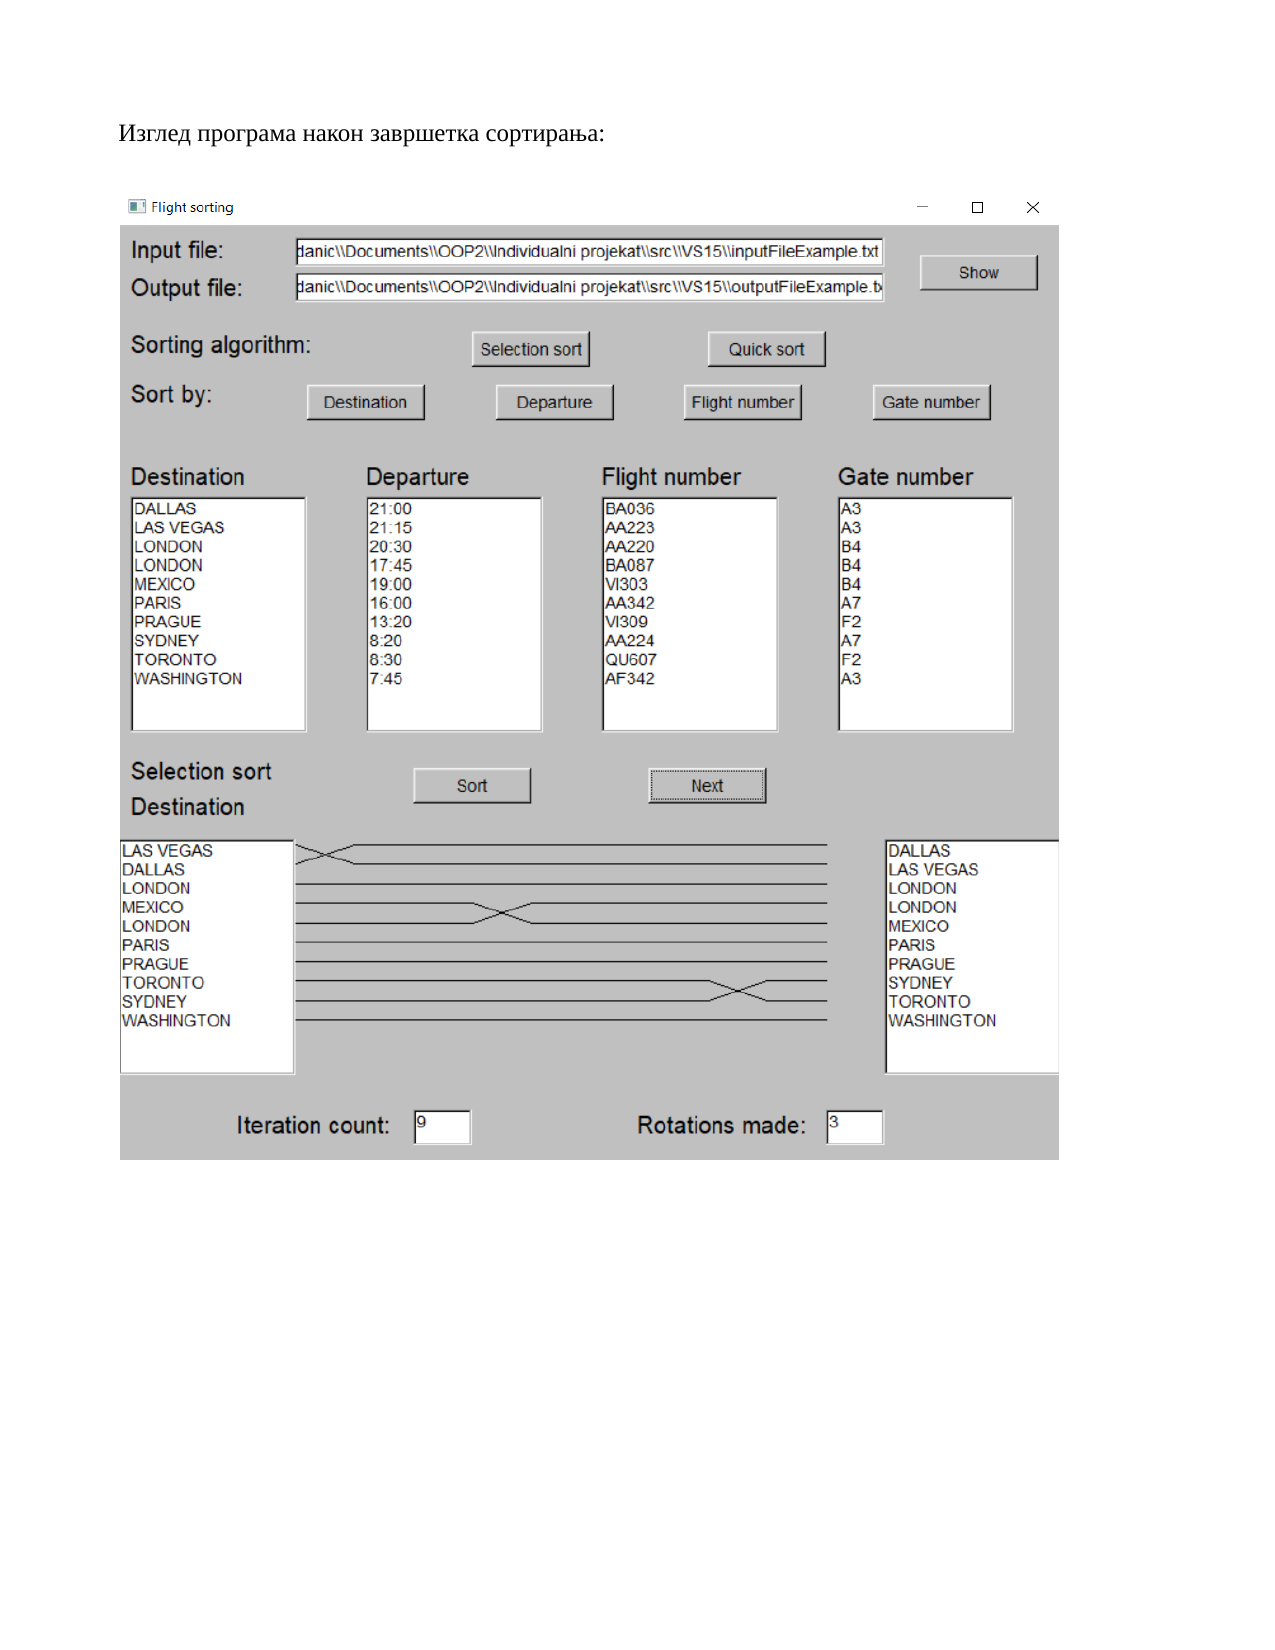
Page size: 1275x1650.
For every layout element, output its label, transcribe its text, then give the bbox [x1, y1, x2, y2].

text Изглед програма након завршетка сортирања: [118, 118, 1157, 147]
picture [120, 190, 1059, 1160]
